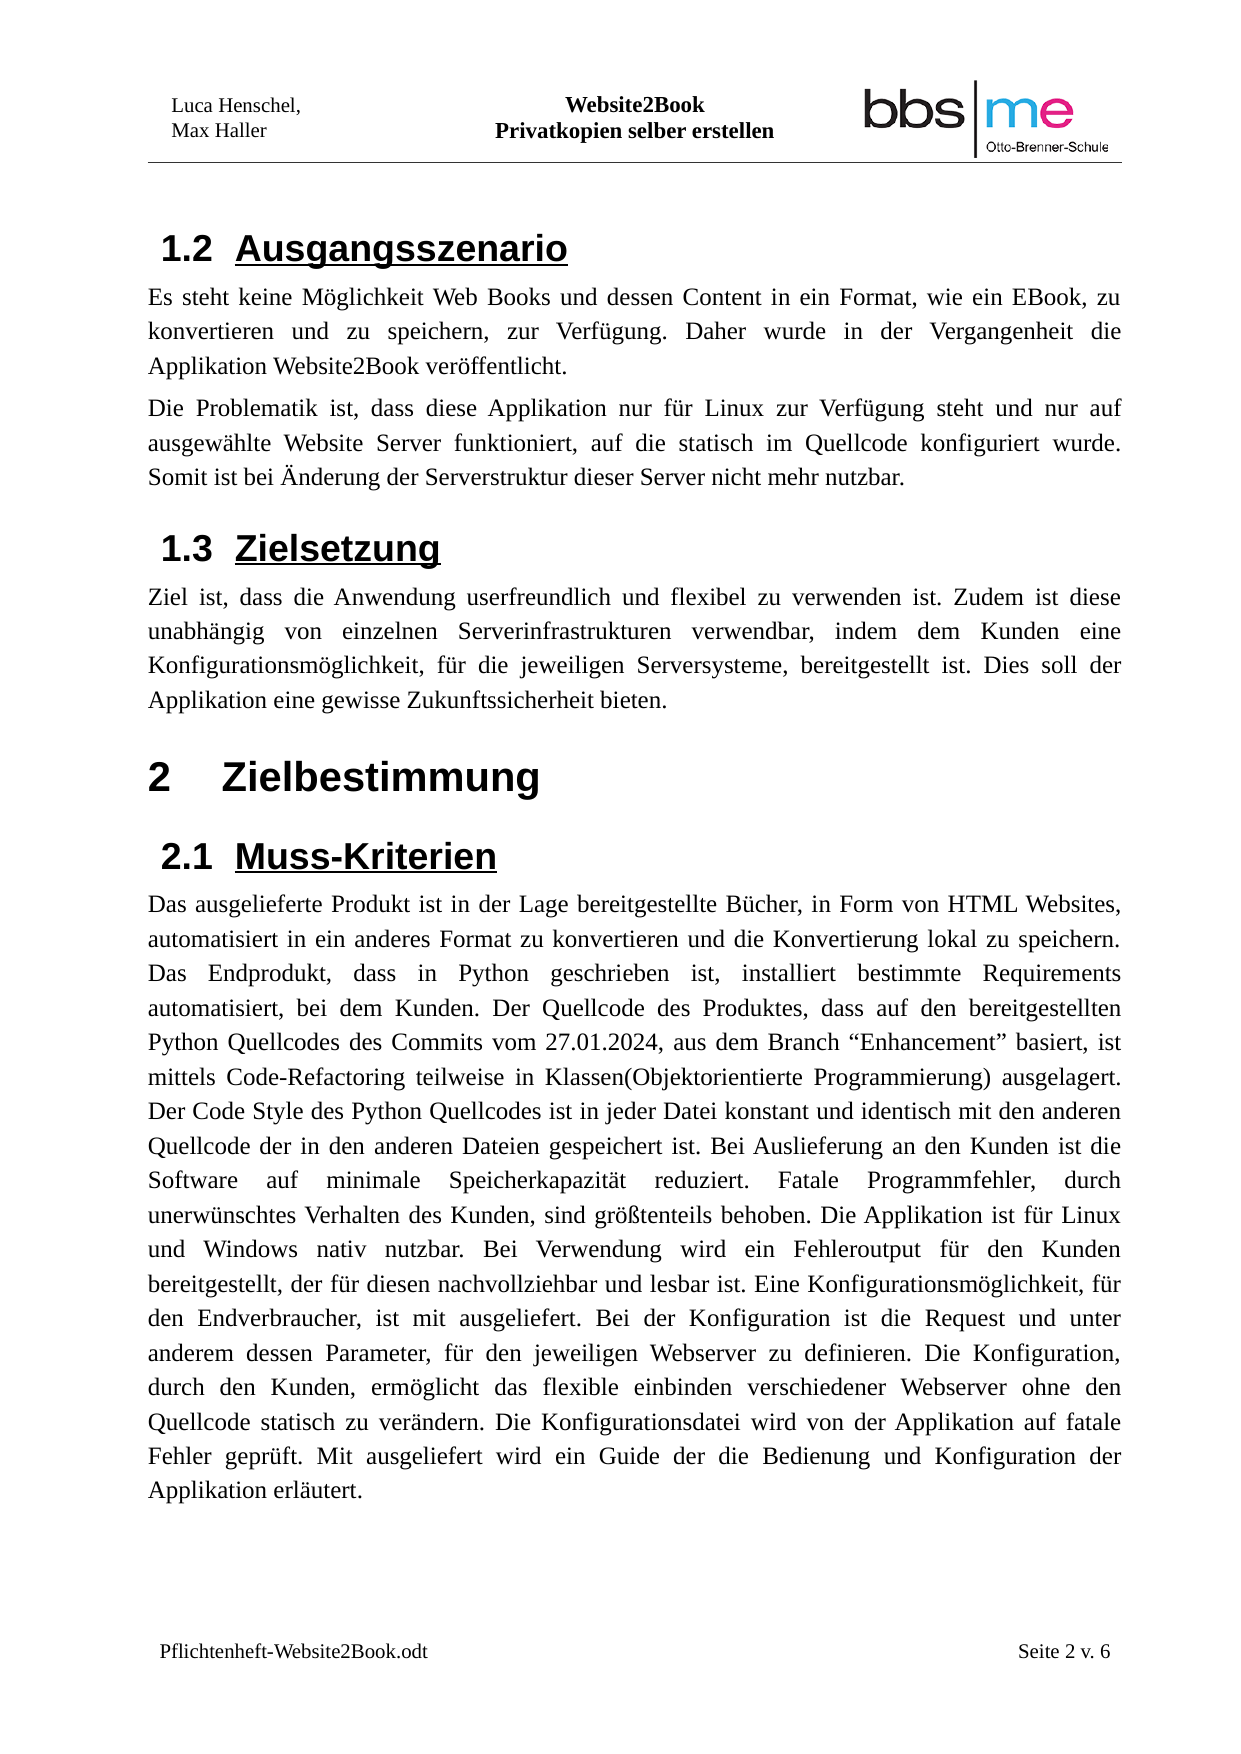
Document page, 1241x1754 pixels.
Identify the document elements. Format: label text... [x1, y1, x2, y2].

subtitle Muss-Kriterien [161, 834, 1122, 877]
text Das ausgelieferte Produkt ist in der Lage bereitgestellte Bücher, in Form von HTML Websites, automatisiert in ein anderes Format zu konvertieren und die Konvertierung lokal zu speichern. Das Endprodukt, dass in Python geschrieben ist, installiert bestimmte Requirements automatisiert, bei dem Kunden. Der Quellcode des Produktes, dass auf den bereitgestellten Python Quellcodes des Commits vom 27.01.2024, aus dem Branch “Enhancement” basiert, ist mittels Code-Refactoring teilweise in Klassen(Objektorientierte Programmierung) ausgelagert. Der Code Style des Python Quellcodes ist in jeder Datei konstant und identisch mit den anderen Quellcode der in den anderen Dateien gespeichert ist. Bei Auslieferung an den Kunden ist die Software auf minimale Speicherkapazität reduziert. Fatale Programmfehler, durch unerwünschtes Verhalten des Kunden, sind größtenteils behoben. Die Applikation ist für Linux und Windows nativ nutzbar. Bei Verwendung wird ein Fehleroutput für den Kunden bereitgestellt, der für diesen nachvollziehbar und lesbar ist. Eine Konfigurationsmöglichkeit, für den Endverbraucher, ist mit ausgeliefert. Bei der Konfiguration ist die Request und unter anderem dessen Parameter, für den jeweiligen Webserver zu definieren. Die Konfiguration, durch den Kunden, ermöglicht das flexible einbinden verschiedener Webserver ohne den Quellcode statisch zu verändern. Die Konfigurationsdatei wird von der Applikation auf fatale Fehler geprüft. Mit ausgeliefert wird ein Guide der die Bedienung und Konfiguration der Applikation erläutert. [148, 889, 1122, 1504]
subtitle Ausgangsszenario [161, 226, 1122, 269]
picture [864, 80, 1108, 158]
text Ziel ist, dass die Anwendung userfreundlich und flexibel zu verwenden ist. Zudem ist diese unabhängig von einzelnen Serverinfrastrukturen verwendbar, indem dem Kunden eine Konfigurationsmöglichkeit, für die jeweiligen Serversysteme, bereitgestellt ist. Dies soll der Applikation eine gewisse Zukunftssicherheit bieten. [148, 582, 1122, 714]
text Es steht keine Möglichkeit Web Books und dessen Content in ein Format, wie ein EBook, zu konvertieren und zu speichern, zur Verfügung. Daher wurde in der Vergangenheit die Applikation Website2Book veröffentlicht. [148, 282, 1122, 380]
subtitle Zielbestimmung [148, 753, 1122, 801]
subtitle Zielsetzung [161, 526, 1122, 569]
text Die Problematik ist, dass diese Applikation nur für Linux zur Verfügung steht und nur auf ausgewählte Website Server funktioniert, auf die statisch im Quellcode konfiguriert wurde. Somit ist bei Änderung der Serverstruktur dieser Server nicht mehr nutzbar. [148, 393, 1122, 491]
